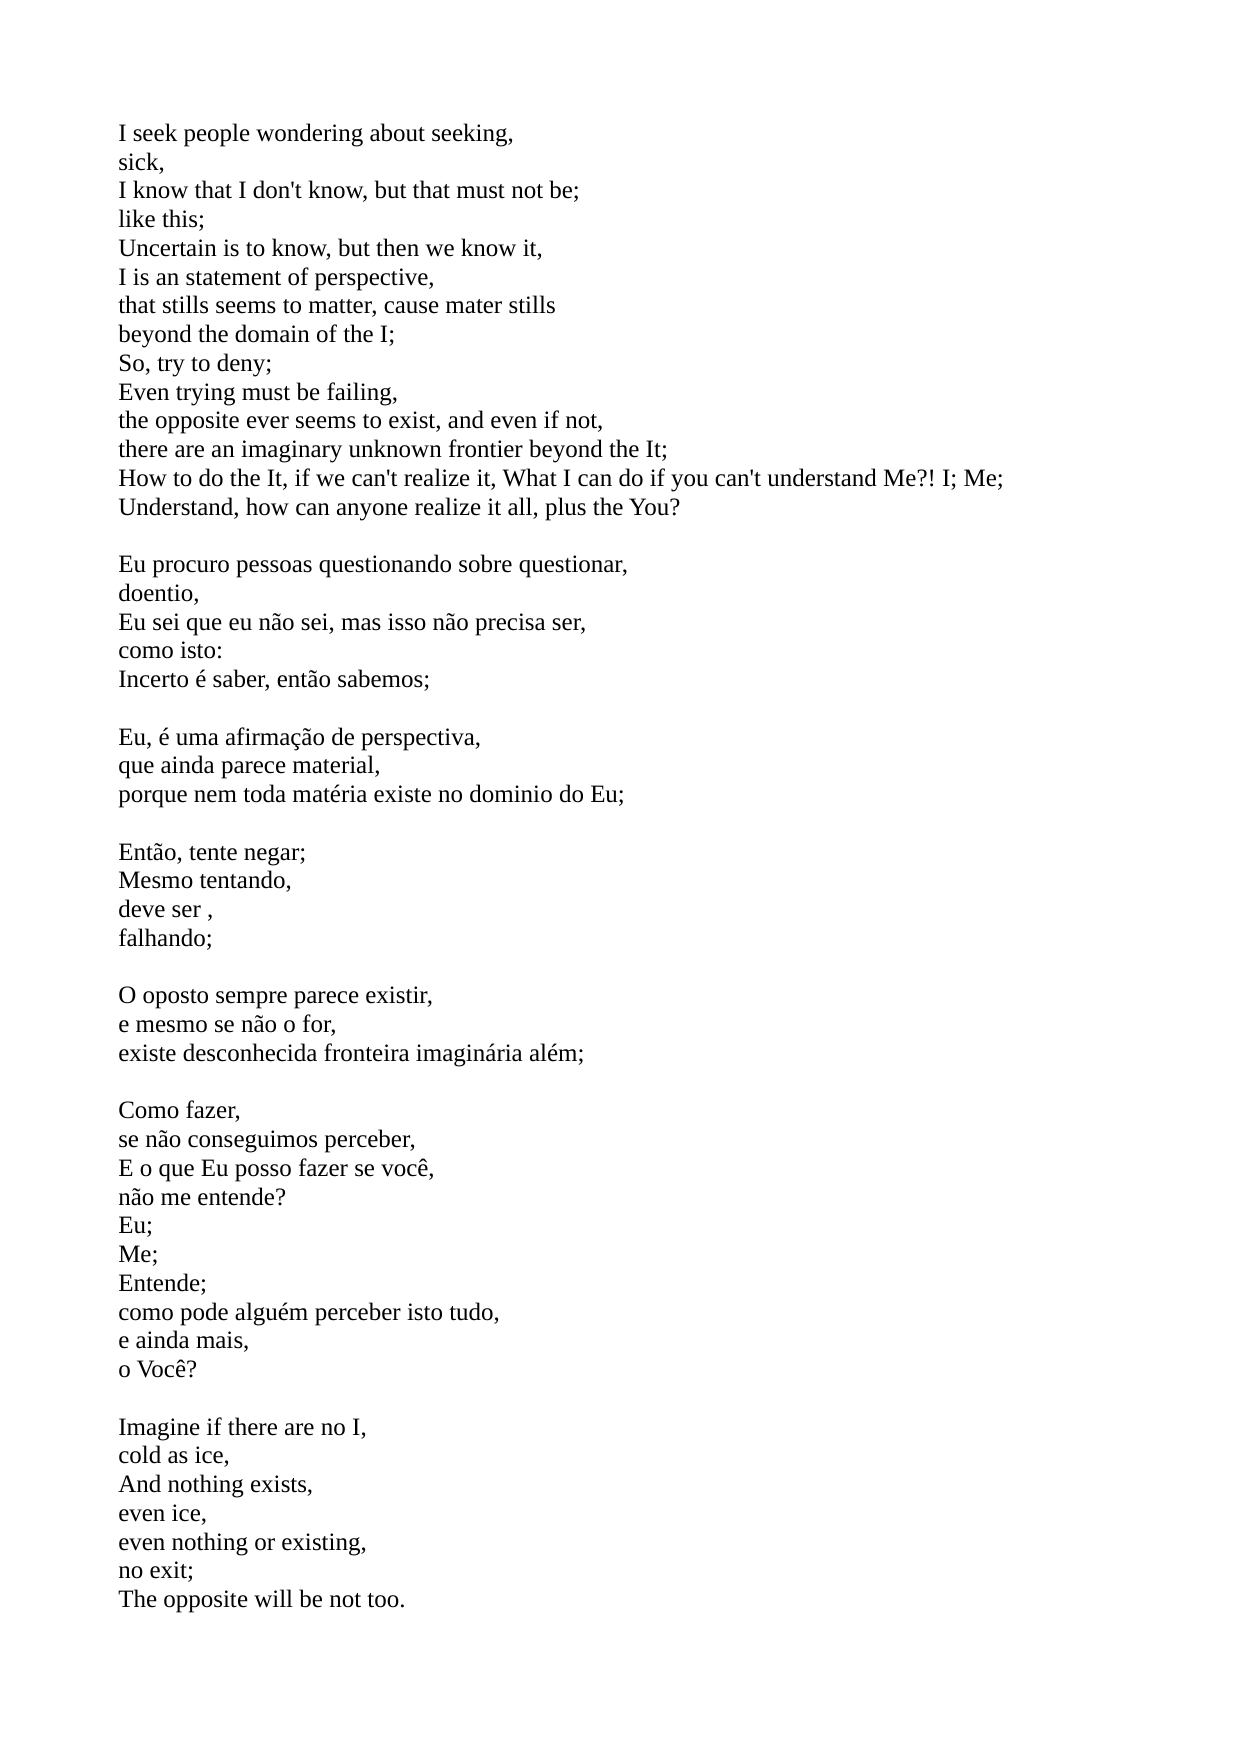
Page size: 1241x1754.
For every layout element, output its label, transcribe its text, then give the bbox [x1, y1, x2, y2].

text falhando; [118, 923, 1122, 981]
text E o que Eu posso fazer se você, não me entende? [118, 1153, 1122, 1211]
text O oposto sempre parece existir, [118, 981, 1122, 1009]
text Me; [118, 1239, 1122, 1268]
text e mesmo se não o for, existe desconhecida fronteira imaginária além; [118, 1009, 1122, 1067]
text se não conseguimos perceber, [118, 1124, 1122, 1153]
text Como fazer, [118, 1096, 1122, 1124]
text I seek people wondering about seeking, sick, I know that I don't know, but that must not be; like this; Uncertain is to know, but then we know it, I is an statement of perspective, that stills seems to matter, cause mater stills beyond the domain of the I; So, try to deny; Even trying must be failing, the opposite ever seems to exist, and even if not, there are an imaginary unknown frontier beyond the It; How to do the It, if we can't realize it, What I can do if you can't understand Me?! I; Me; Understand, how can anyone realize it all, plus the You? Eu procuro pessoas questionando sobre questionar, doentio, Eu sei que eu não sei, mas isso não precisa ser, como isto: Incerto é saber, então sabemos; [118, 118, 1122, 693]
text como pode alguém perceber isto tudo, e ainda mais, o Você? Imagine if there are no I, cold as ice, And nothing exists, even ice, even nothing or existing, no exit; The opposite will be not too. [118, 1297, 1122, 1613]
text porque nem toda matéria existe no dominio do Eu; [118, 779, 1122, 837]
text Eu, é uma afirmação de perspectiva, que ainda parece material, [118, 693, 1122, 779]
text Eu; [118, 1211, 1122, 1239]
text Entende; [118, 1268, 1122, 1297]
text Então, tente negar; Mesmo tentando, deve ser , [118, 837, 1122, 923]
